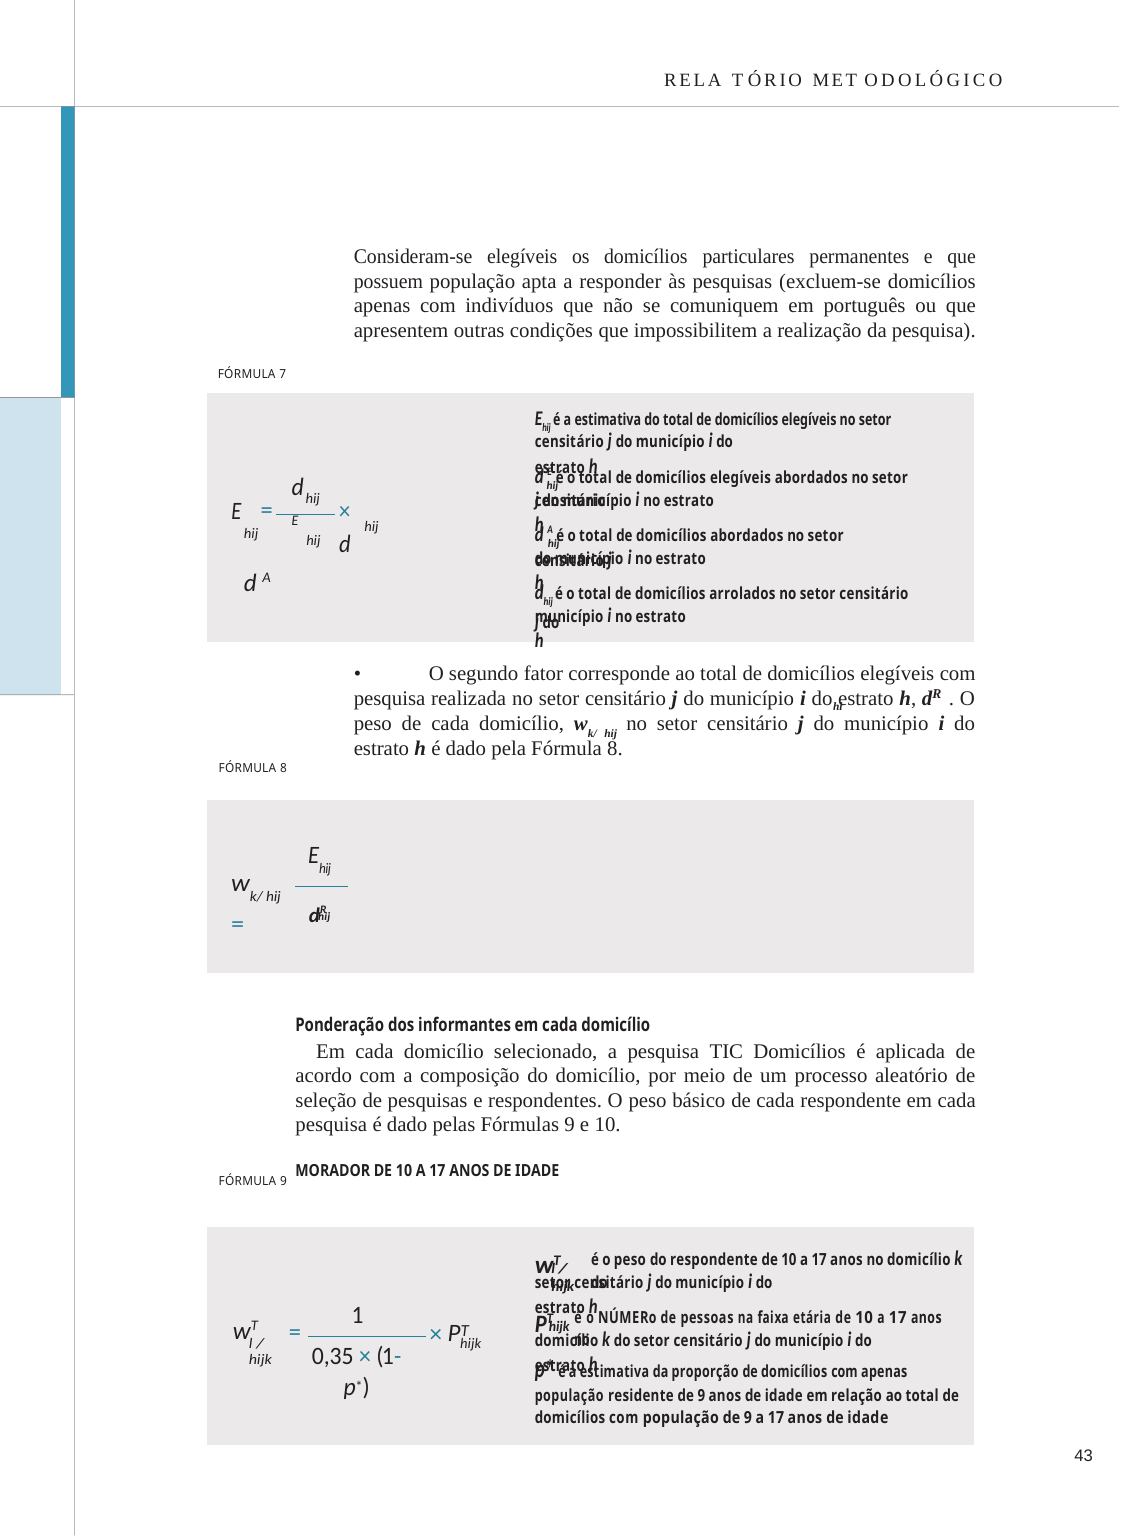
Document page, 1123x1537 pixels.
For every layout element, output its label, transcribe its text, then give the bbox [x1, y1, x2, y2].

text [19, 759, 74, 776]
text Ponderação dos informantes em cada domicílio [295, 1012, 1075, 1037]
text FÓRMULA 7 [75, 366, 286, 383]
list O segundo fator corresponde ao total de domicílios elegíveis com pesquisa realizada no setor censitário j do município i do estrato h, dR . O peso de cada domicílio, wk/ hij no setor censitário j do município i do estrato h é dado pela Fórmula 8. [353, 660, 976, 760]
text [19, 1172, 74, 1189]
list hij [833, 699, 846, 713]
text [19, 366, 61, 383]
text FÓRMULA 9 [75, 1172, 286, 1189]
text Consideram-se elegíveis os domicílios particulares permanentes e que possuem população apta a responder às pesquisas (excluem-se domicílios apenas com indivíduos que não se comuniquem em português ou que apresentem outras condições que impossibilitem a realização da pesquisa). [353, 244, 976, 342]
text FÓRMULA 8 [75, 759, 286, 776]
text MORADOR DE 10 A 17 ANOS DE IDADE [295, 1158, 1075, 1181]
text Em cada domicílio selecionado, a pesquisa TIC Domicílios é aplicada de acordo com a composição do domicílio, por meio de um processo aleatório de seleção de pesquisas e respondentes. O peso básico de cada respondente em cada pesquisa é dado pelas Fórmulas 9 e 10. [295, 1039, 976, 1136]
